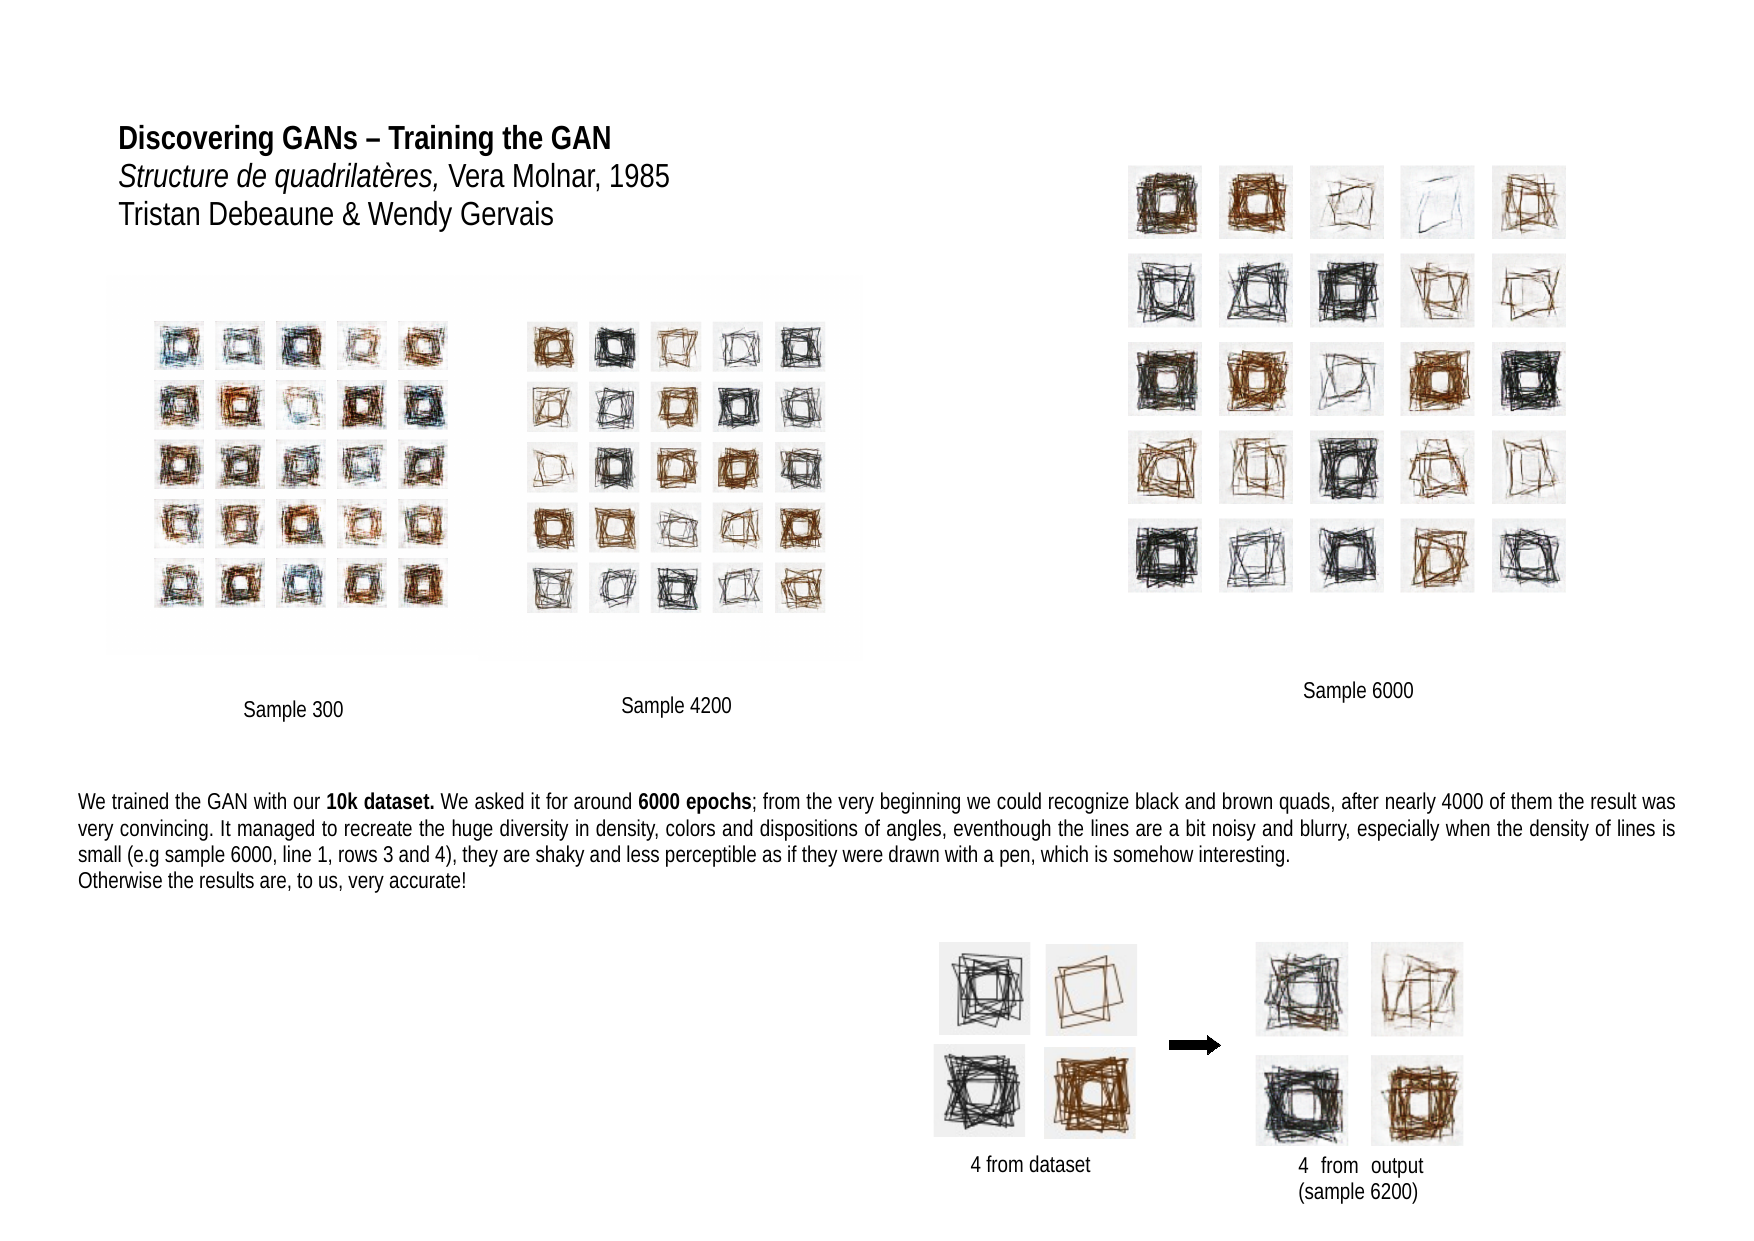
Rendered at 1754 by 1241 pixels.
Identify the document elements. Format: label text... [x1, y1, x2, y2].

text Tristan Debeaune & Wendy Gervais [118, 194, 1056, 233]
text Structure de quadrilatères, Vera Molnar, 1985 [118, 156, 1056, 194]
picture [1056, 97, 1623, 663]
picture [1044, 1047, 1136, 1139]
picture [1255, 941, 1464, 1146]
text Discovering GANs – Training the GAN [118, 118, 1056, 156]
picture [939, 942, 1031, 1035]
picture [106, 275, 864, 661]
picture [1045, 944, 1138, 1036]
picture [933, 1044, 1026, 1137]
